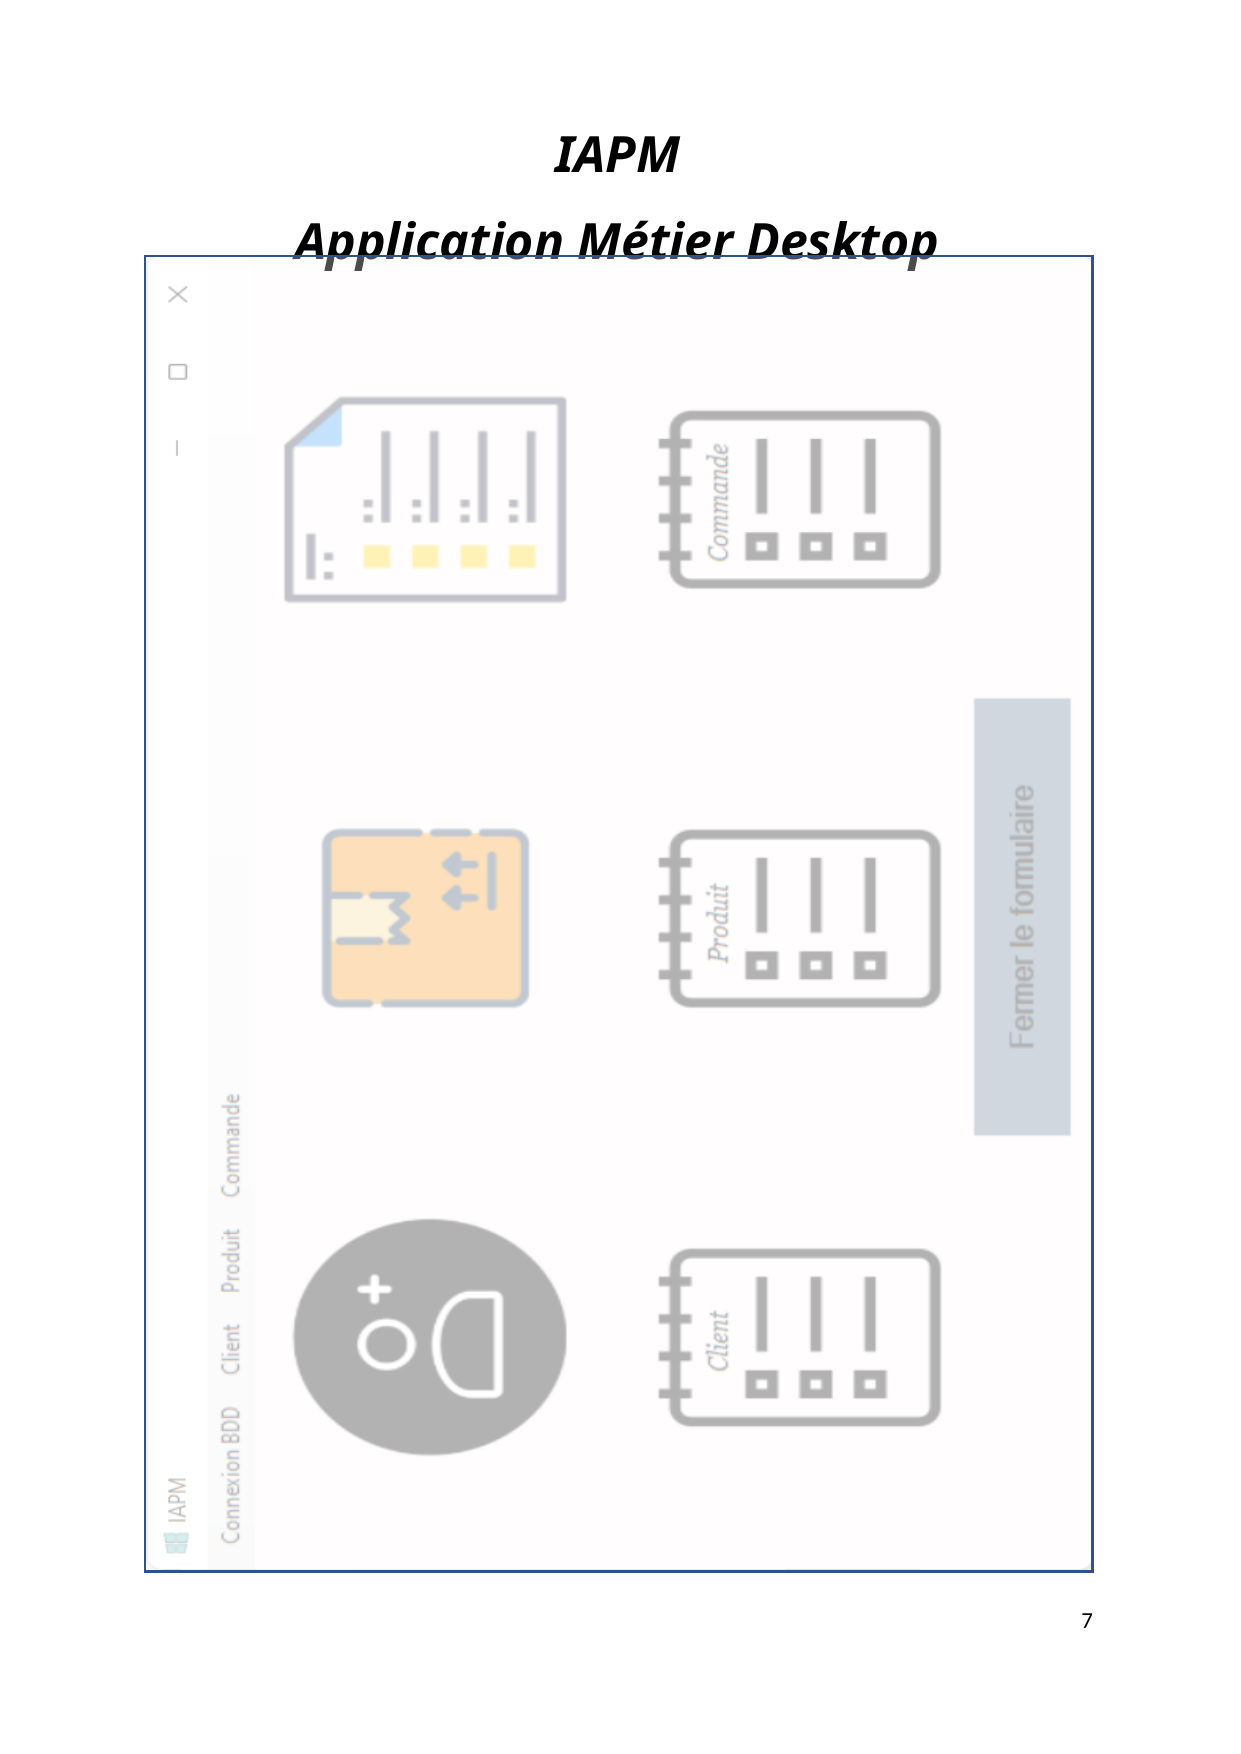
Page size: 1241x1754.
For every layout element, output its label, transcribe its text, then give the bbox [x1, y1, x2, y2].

text Application Métier Desktop [148, 206, 1093, 255]
text IAPM [148, 119, 1093, 187]
